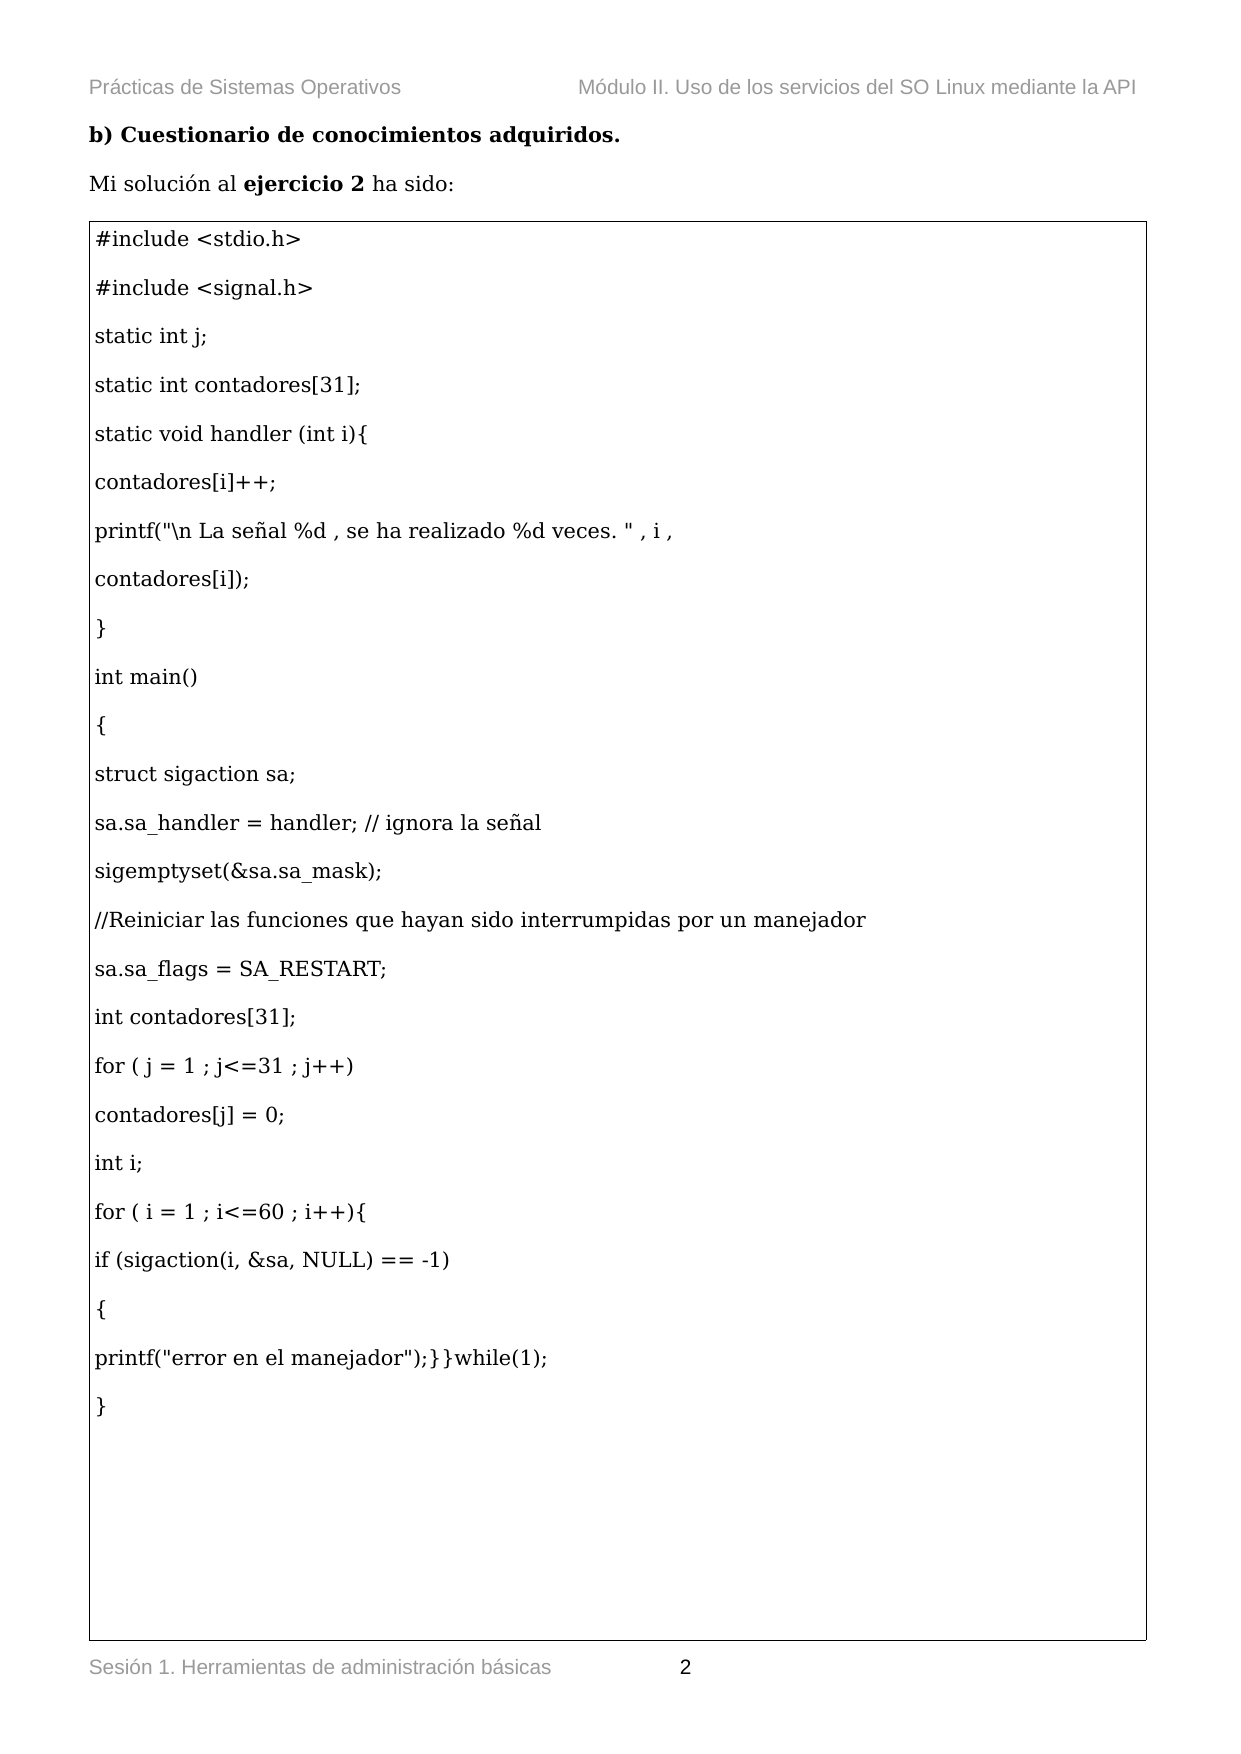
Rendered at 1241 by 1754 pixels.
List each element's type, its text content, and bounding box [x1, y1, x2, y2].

text Mi solución al ejercicio 2 ha sido: [89, 172, 1146, 197]
text b) Cuestionario de conocimientos adquiridos. [89, 123, 1146, 148]
table_header #include <stdio.h> #include <signal.h> static int j; static int contadores[31]; static void handler (int i){ contadores[i]++; printf("\n La señal %d , se ha realizado %d veces. " , i , contadores[i]); } int main() { struct sigaction sa; sa.sa_handler = handler; // ignora la señal sigemptyset(&sa.sa_mask); //Reiniciar las funciones que hayan sido interrumpidas por un manejador sa.sa_flags = SA_RESTART; int contadores[31]; for ( j = 1 ; j<=31 ; j++) contadores[j] = 0; int i; for ( i = 1 ; i<=60 ; i++){ if (sigaction(i, &sa, NULL) == -1) { printf("error en el manejador");}}while(1); } [90, 222, 1146, 1640]
